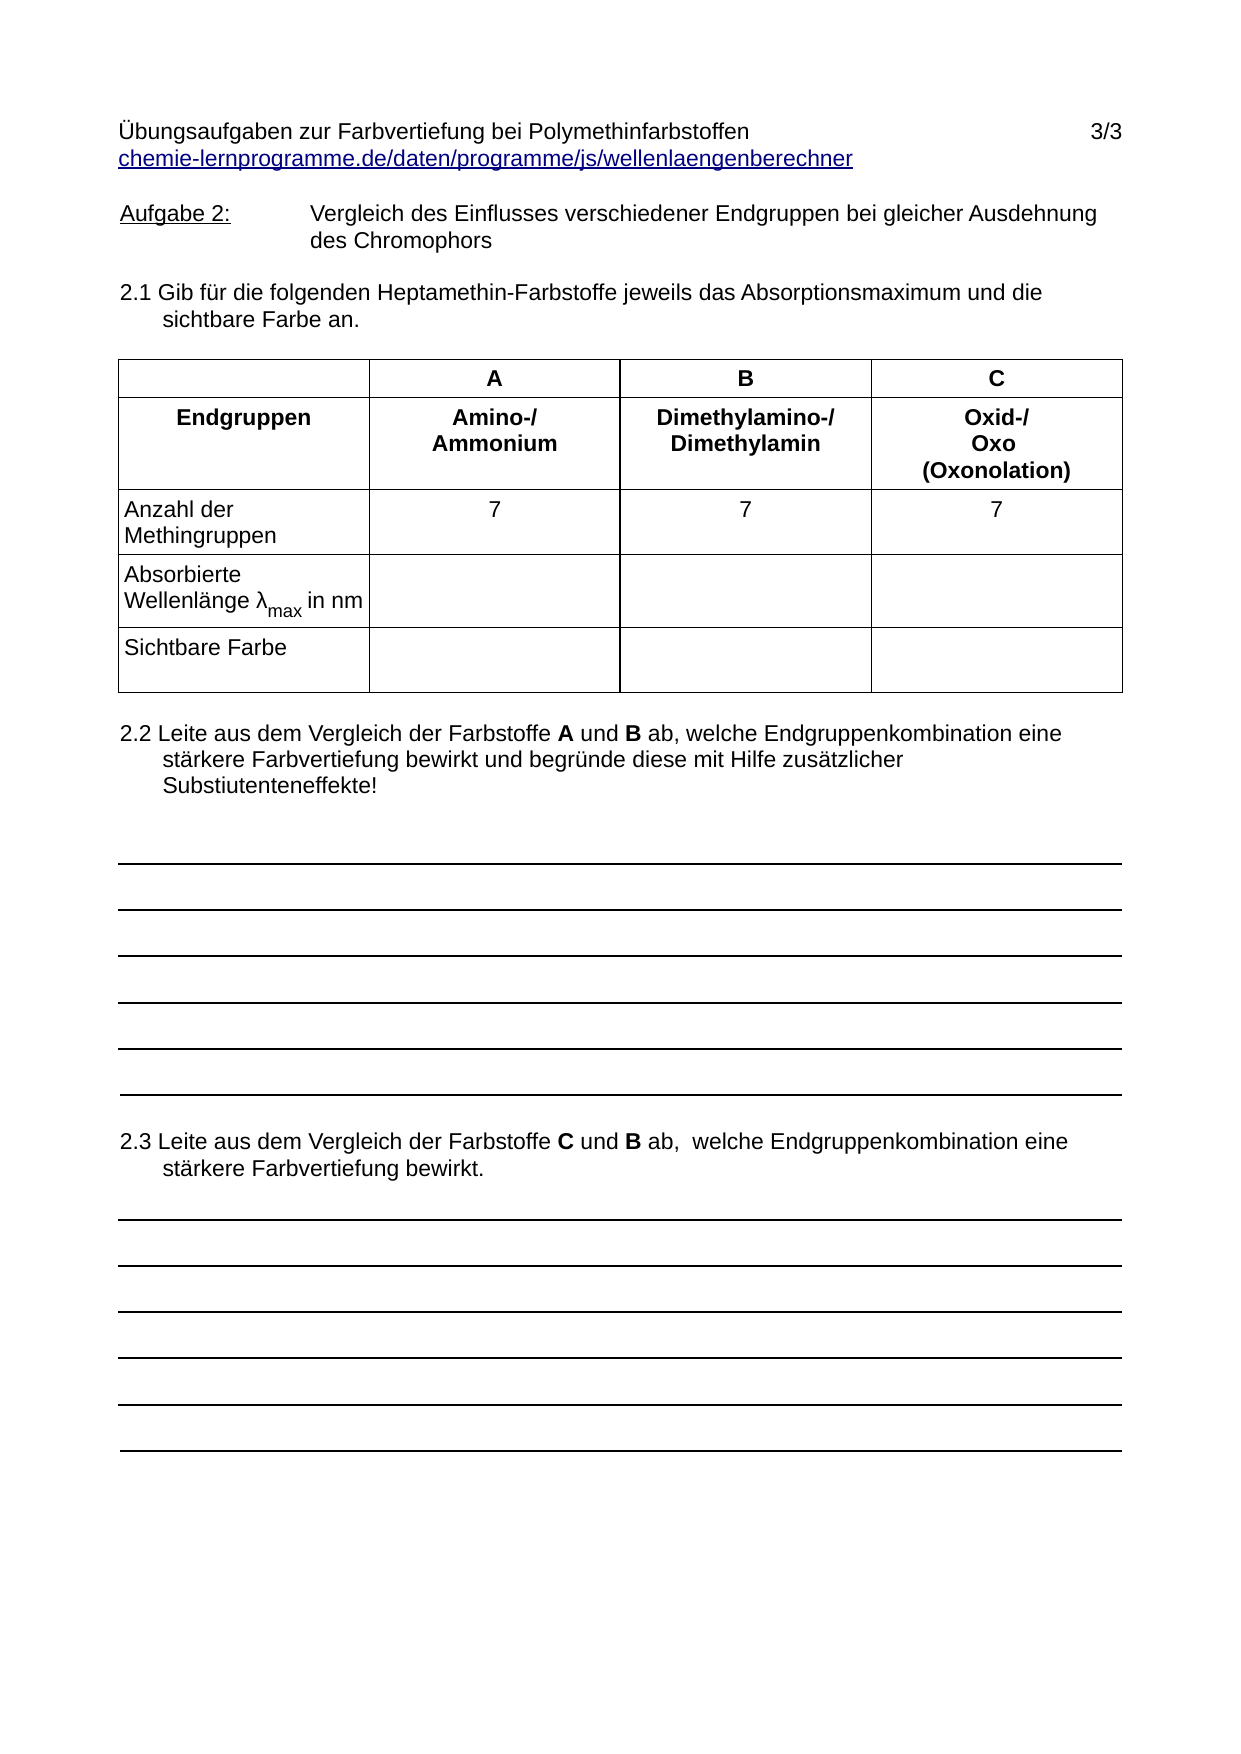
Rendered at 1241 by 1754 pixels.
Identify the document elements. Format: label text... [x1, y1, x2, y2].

table_cell [370, 555, 619, 627]
table_cell [370, 628, 619, 692]
table_cell Amino-/ Ammonium [370, 398, 619, 489]
table_cell Endgruppen [119, 398, 369, 489]
text Aufgabe 2: Vergleich des Einflusses verschiedener Endgruppen bei gleicher Ausdehnung des Chromophors [119, 200, 1122, 253]
text 2.3 Leite aus dem Vergleich der Farbstoffe C und B ab, welche Endgruppenkombination eine stärkere Farbvertiefung bewirkt. [119, 1128, 1122, 1181]
table_header C [872, 360, 1122, 397]
table_header A [370, 360, 619, 397]
table_cell Dimethylamino-/ Dimethylamin [621, 398, 871, 489]
table_cell Absorbierte Wellenlänge λmax in nm [119, 555, 369, 627]
table_cell [621, 555, 871, 627]
table_header B [621, 360, 871, 397]
text 2.1 Gib für die folgenden Heptamethin-Farbstoffe jeweils das Absorptionsmaximum und die sichtbare Farbe an. [119, 279, 1122, 332]
table_header [119, 360, 369, 397]
table_cell Anzahl der Methingruppen [119, 490, 369, 554]
table_cell Oxid-/ Oxo (Oxonolation) [872, 398, 1122, 489]
table_cell 7 [370, 490, 619, 554]
table_cell [872, 555, 1122, 627]
table_cell [872, 628, 1122, 692]
text 2.2 Leite aus dem Vergleich der Farbstoffe A und B ab, welche Endgruppenkombination eine stärkere Farbvertiefung bewirkt und begründe diese mit Hilfe zusätzlicher Substiutenteneffekte! [119, 719, 1122, 799]
table_cell 7 [872, 490, 1122, 554]
table_cell 7 [621, 490, 871, 554]
table_cell Sichtbare Farbe [119, 628, 369, 692]
table_cell [621, 628, 871, 692]
